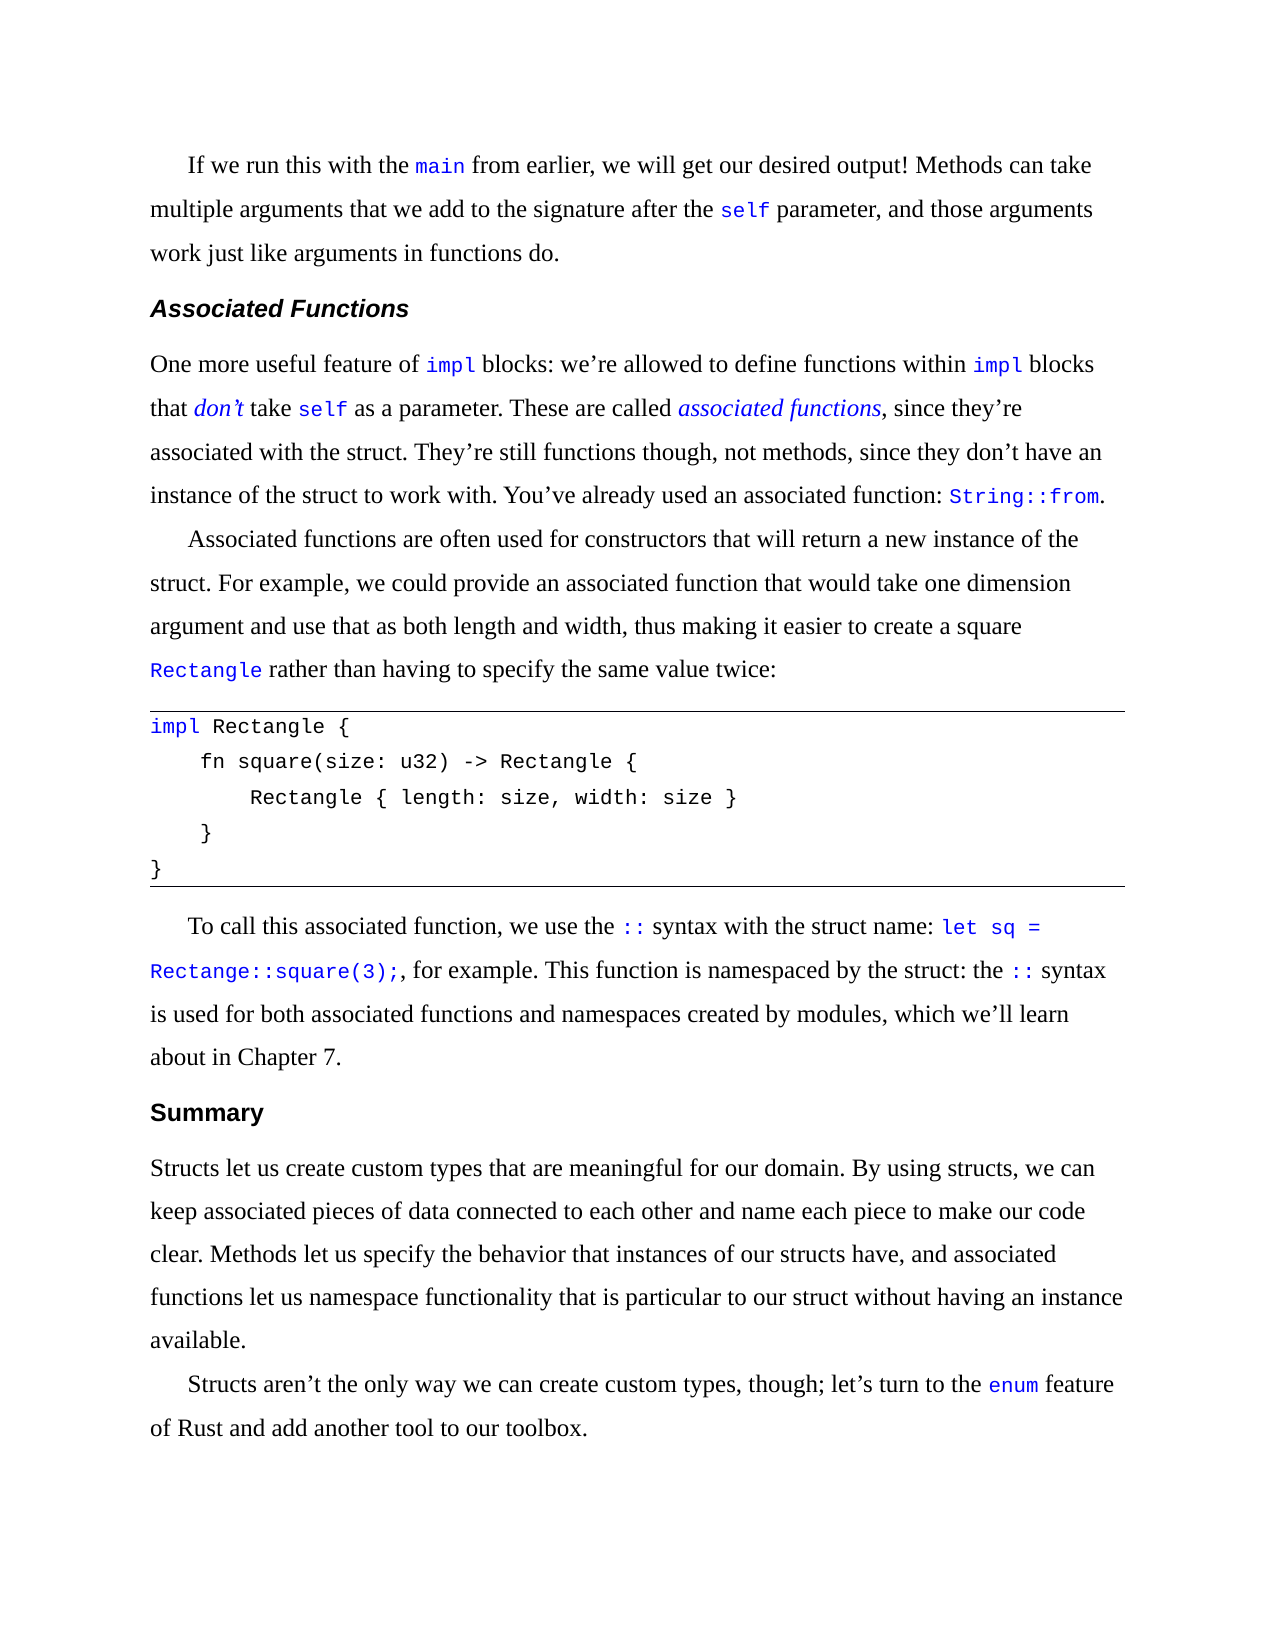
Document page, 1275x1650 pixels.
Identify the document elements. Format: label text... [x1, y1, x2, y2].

text Associated functions are often used for constructors that will return a new instance of the struct. For example, we could provide an associated function that would take one dimension argument and use that as both length and width, thus making it easier to create a square Rectangle rather than having to specify the same value twice: [150, 524, 1125, 683]
text Rectangle { length: size, width: size } [150, 787, 1125, 811]
text Structs aren’t the only way we can create custom types, though; let’s turn to the enum feature of Rust and add another tool to our toolbox. [150, 1369, 1125, 1441]
text One more useful feature of impl blocks: we’re allowed to define functions within impl blocks that don’t take self as a parameter. These are called associated functions, since they’re associated with the struct. They’re still functions though, not methods, since they don’t have an instance of the struct to work with. You’ve already used an associated function: String::from. [150, 349, 1125, 510]
text If we run this with the main from earlier, we will get our desired output! Methods can take multiple arguments that we add to the signature after the self parameter, and those arguments work just like arguments in functions do. [150, 150, 1125, 267]
text Structs let us create custom types that are meaningful for our domain. By using structs, we can keep associated pieces of data connected to each other and name each piece to make our code clear. Methods let us specify the behavior that instances of our structs have, and associated functions let us namespace functionality that is particular to our struct without having an instance available. [150, 1153, 1125, 1354]
text To call this associated function, we use the :: syntax with the struct name: let sq = Rectange::square(3);, for example. This function is namespaced by the struct: the :: syntax is used for both associated functions and namespaces created by modules, which we’ll learn about in Chapter 7. [150, 911, 1125, 1071]
text fn square(size: u32) -> Rectangle { [150, 751, 1125, 775]
text impl Rectangle { [150, 712, 1125, 740]
text Associated Functions [150, 293, 1125, 322]
text Summary [150, 1097, 1125, 1126]
text } [150, 822, 1125, 846]
text } [150, 858, 1125, 886]
